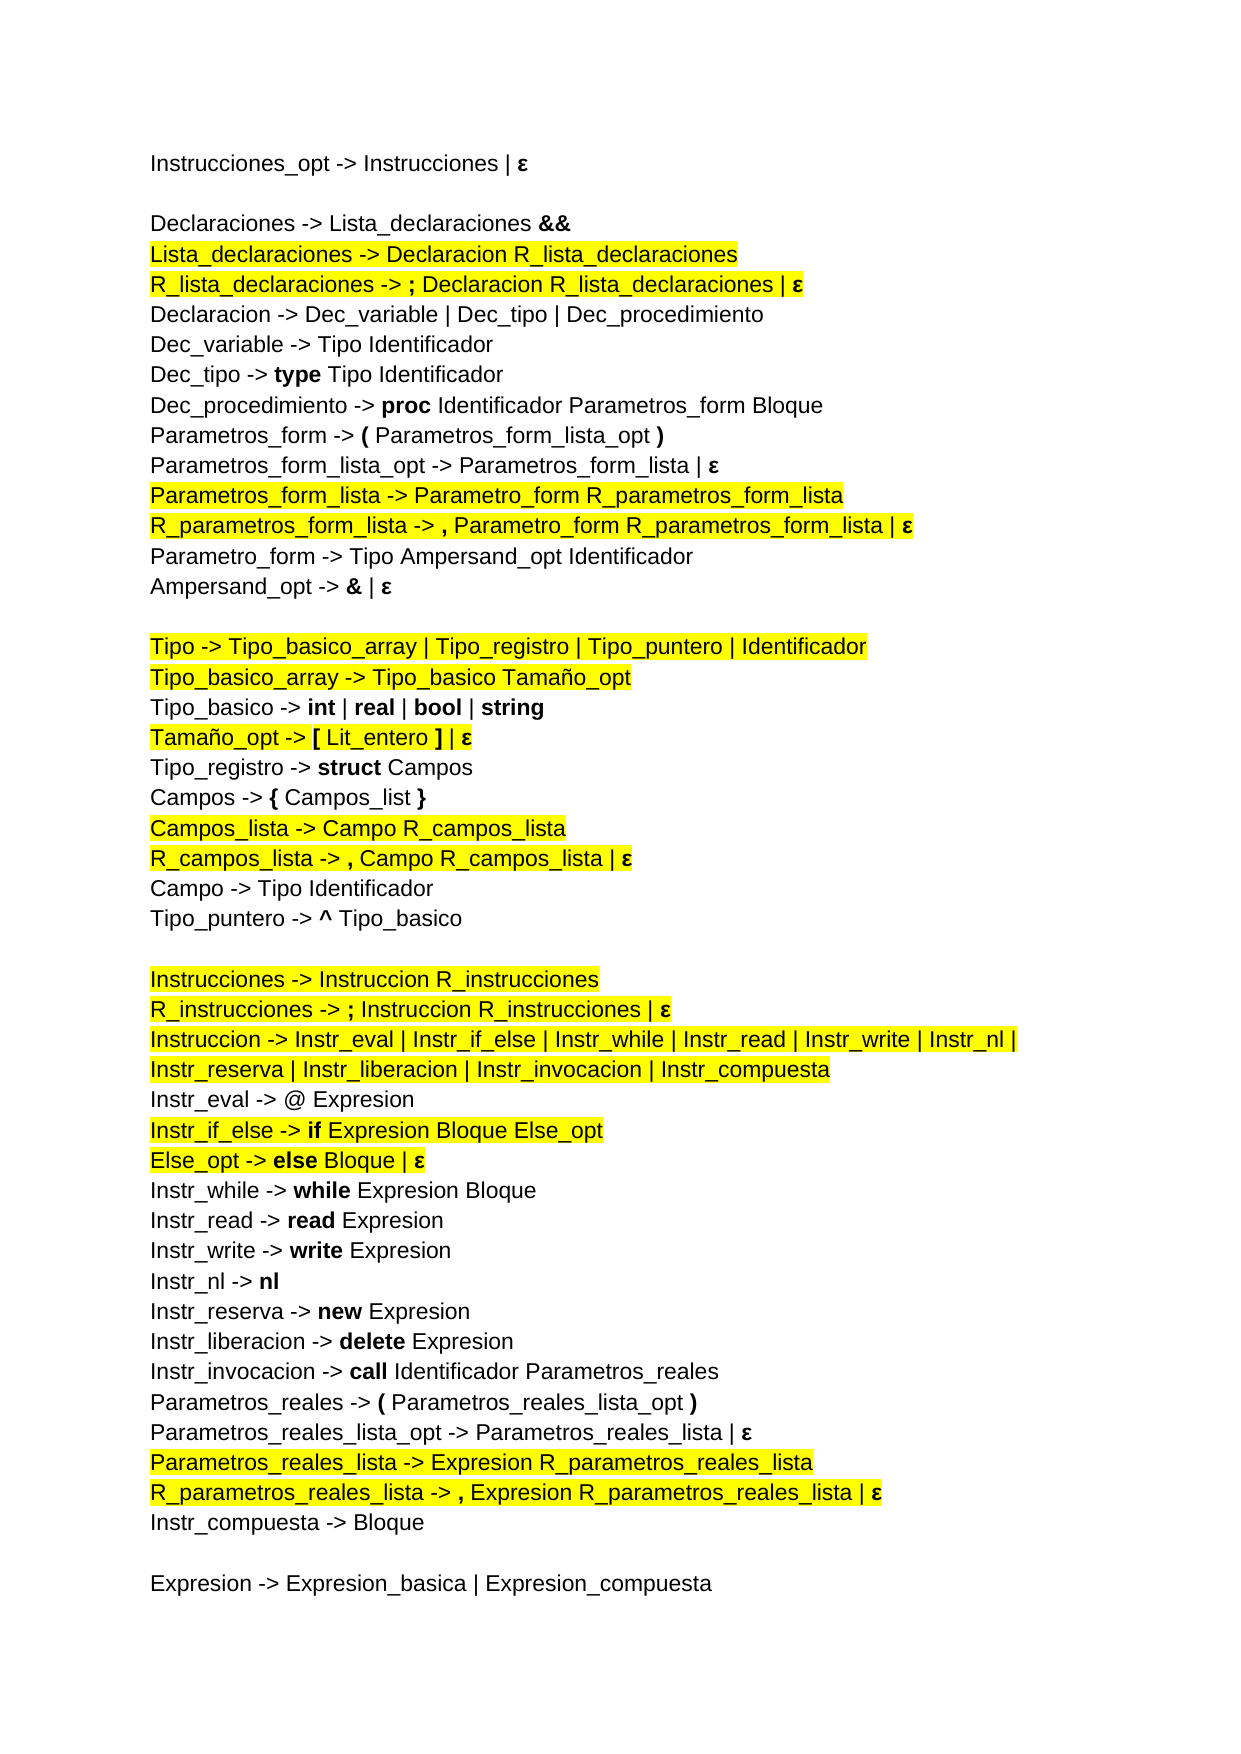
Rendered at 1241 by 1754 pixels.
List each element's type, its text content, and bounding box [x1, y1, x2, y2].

text Declaraciones -> Lista_declaraciones && [150, 210, 1090, 237]
text Instr_reserva -> new Expresion [150, 1298, 1090, 1324]
text Campos_lista -> Campo R_campos_lista [150, 814, 1090, 841]
text Parametros_reales_lista -> Expresion R_parametros_reales_lista [150, 1449, 1090, 1475]
text Parametros_reales_lista_opt -> Parametros_reales_lista | ε [150, 1419, 1090, 1445]
text R_parametros_reales_lista -> , Expresion R_parametros_reales_lista | ε [150, 1479, 1090, 1506]
text Lista_declaraciones -> Declaracion R_lista_declaraciones [150, 241, 1090, 267]
text Instrucciones -> Instruccion R_instrucciones [150, 966, 1090, 992]
text Instr_eval -> @ Expresion [150, 1086, 1090, 1113]
text R_campos_lista -> , Campo R_campos_lista | ε [150, 845, 1090, 871]
text Dec_tipo -> type Tipo Identificador [150, 361, 1090, 388]
text Declaracion -> Dec_variable | Dec_tipo | Dec_procedimiento [150, 301, 1090, 327]
text Tipo_basico -> int | real | bool | string [150, 694, 1090, 720]
text Parametro_form -> Tipo Ampersand_opt Identificador [150, 543, 1090, 569]
text Instr_while -> while Expresion Bloque [150, 1177, 1090, 1203]
text Parametros_form_lista_opt -> Parametros_form_lista | ε [150, 452, 1090, 478]
text R_parametros_form_lista -> , Parametro_form R_parametros_form_lista | ε [150, 512, 1090, 539]
text R_lista_declaraciones -> ; Declaracion R_lista_declaraciones | ε [150, 271, 1090, 297]
text R_instrucciones -> ; Instruccion R_instrucciones | ε [150, 996, 1090, 1022]
text Dec_procedimiento -> proc Identificador Parametros_form Bloque [150, 392, 1090, 418]
text Ampersand_opt -> & | ε [150, 573, 1090, 599]
text Dec_variable -> Tipo Identificador [150, 331, 1090, 358]
text Campos -> { Campos_list } [150, 784, 1090, 811]
text Expresion -> Expresion_basica | Expresion_compuesta [150, 1570, 1090, 1596]
text Parametros_form_lista -> Parametro_form R_parametros_form_lista [150, 482, 1090, 509]
text Campo -> Tipo Identificador [150, 875, 1090, 901]
text Tipo_registro -> struct Campos [150, 754, 1090, 781]
text Instrucciones_opt -> Instrucciones | ε [150, 150, 1090, 176]
text Instr_nl -> nl [150, 1268, 1090, 1294]
text Tamaño_opt -> [ Lit_entero ] | ε [150, 724, 1090, 750]
text Instr_read -> read Expresion [150, 1207, 1090, 1234]
text Tipo_basico_array -> Tipo_basico Tamaño_opt [150, 663, 1090, 690]
text Instruccion -> Instr_eval | Instr_if_else | Instr_while | Instr_read | Instr_write | Instr_nl | Instr_reserva | Instr_liberacion | Instr_invocacion | Instr_compuesta [150, 1026, 1090, 1083]
text Instr_liberacion -> delete Expresion [150, 1328, 1090, 1354]
text Tipo_puntero -> ^ Tipo_basico [150, 905, 1090, 932]
text Parametros_reales -> ( Parametros_reales_lista_opt ) [150, 1388, 1090, 1415]
text Instr_write -> write Expresion [150, 1237, 1090, 1264]
text Instr_invocacion -> call Identificador Parametros_reales [150, 1358, 1090, 1385]
text Instr_compuesta -> Bloque [150, 1509, 1090, 1536]
text Tipo -> Tipo_basico_array | Tipo_registro | Tipo_puntero | Identificador [150, 633, 1090, 660]
text Parametros_form -> ( Parametros_form_lista_opt ) [150, 422, 1090, 448]
text Else_opt -> else Bloque | ε [150, 1147, 1090, 1173]
text Instr_if_else -> if Expresion Bloque Else_opt [150, 1117, 1090, 1143]
